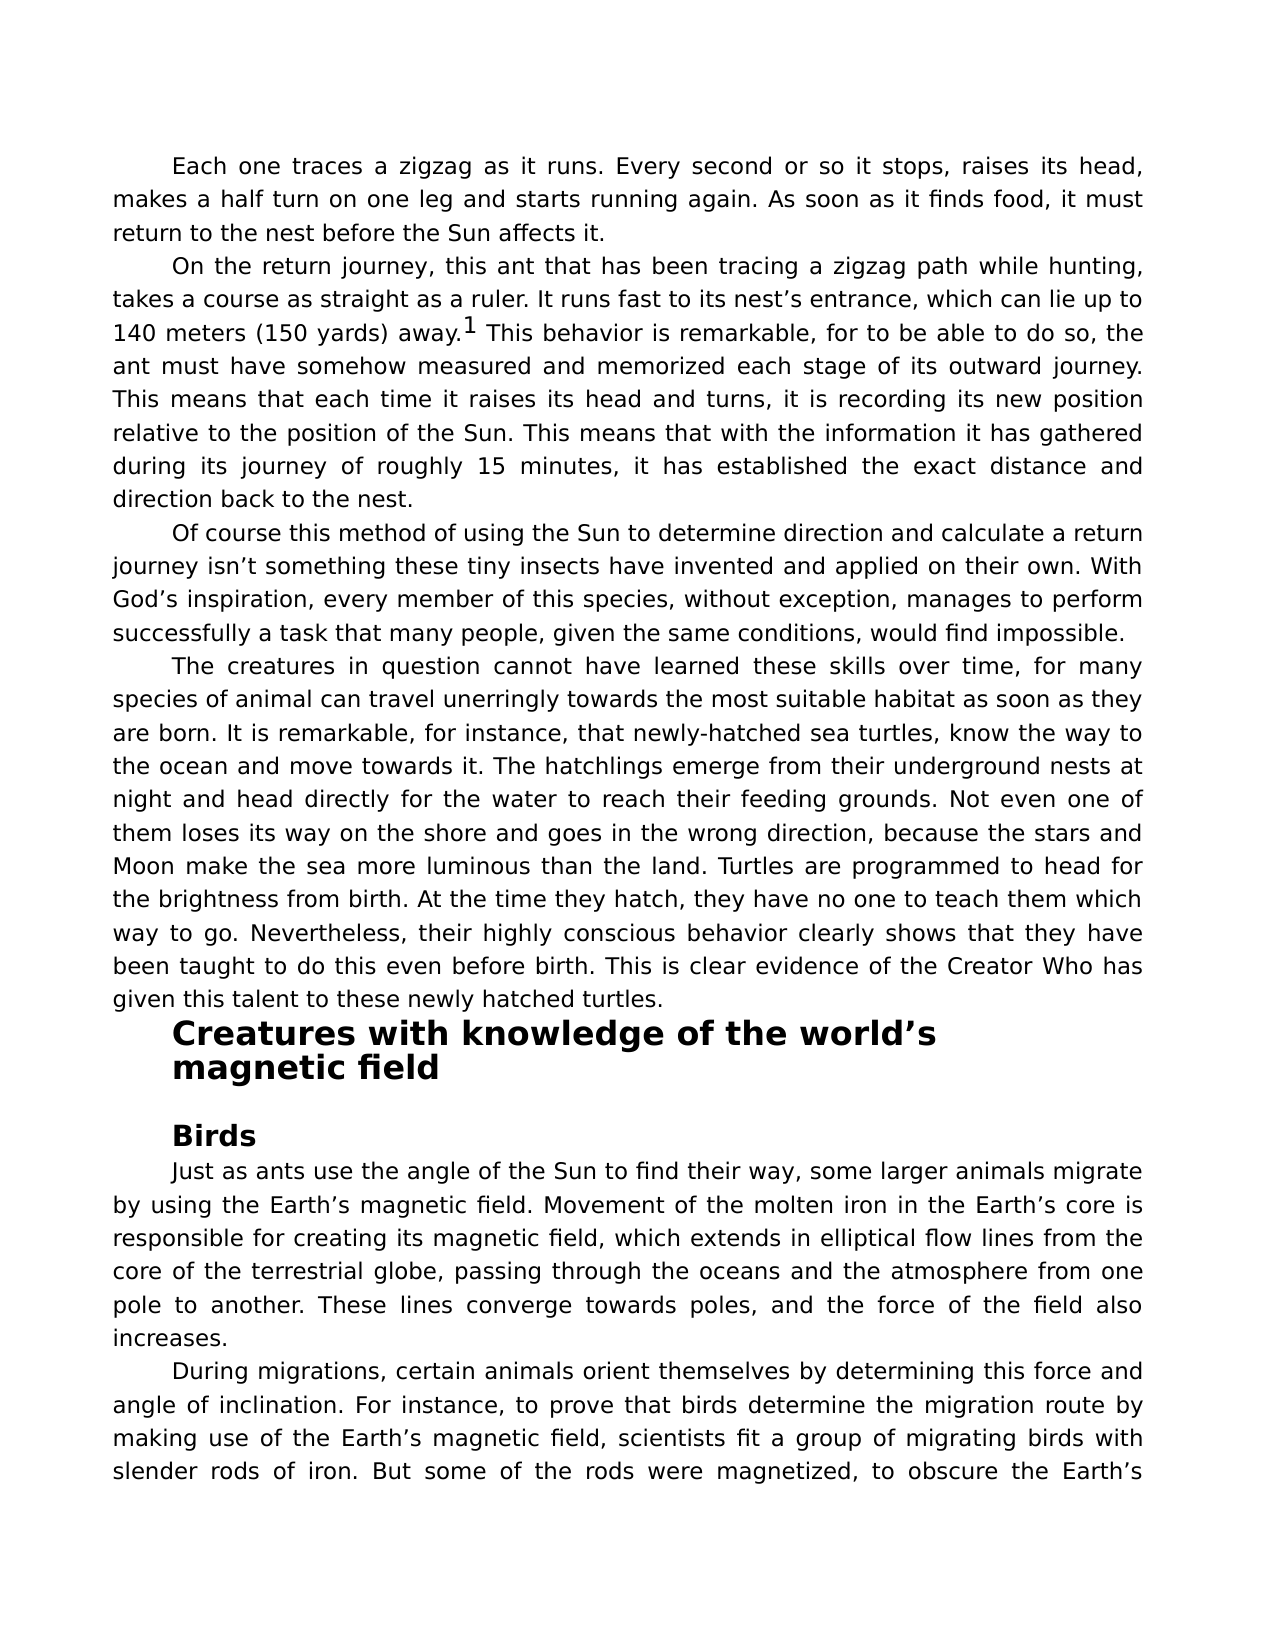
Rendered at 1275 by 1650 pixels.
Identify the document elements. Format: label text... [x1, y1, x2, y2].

text Birds [112, 1120, 1145, 1153]
text magnetic field [112, 1053, 1145, 1086]
text On the return journey, this ant that has been tracing a zigzag path while hunting, takes a course as straight as a ruler. It runs fast to its nest’s entrance, which can lie up to 140 meters (150 yards) away.1 This behavior is remarkable, for to be able to do so, the ant must have somehow measured and memorized each stage of its outward journey. This means that each time it raises its head and turns, it is recording its new position relative to the position of the Sun. This means that with the information it has gathered during its journey of roughly 15 minutes, it has established the exact distance and direction back to the nest. [112, 248, 1145, 514]
text During migrations, certain animals orient themselves by determining this force and angle of inclination. For instance, to prove that birds determine the migration route by making use of the Earth’s magnetic field, scientists fit a group of migrating birds with slender rods of iron. But some of the rods were magnetized, to obscure the Earth’s [112, 1353, 1145, 1486]
text Of course this method of using the Sun to determine direction and calculate a return journey isn’t something these tiny insects have invented and applied on their own. With God’s inspiration, every member of this species, without exception, manages to perform successfully a task that many people, given the same conditions, would find impossible. [112, 514, 1145, 648]
text The creatures in question cannot have learned these skills over time, for many species of animal can travel unerringly towards the most suitable habitat as soon as they are born. It is remarkable, for instance, that newly-hatched sea turtles, know the way to the ocean and move towards it. The hatchlings emerge from their underground nests at night and head directly for the water to reach their feeding grounds. Not even one of them loses its way on the shore and goes in the wrong direction, because the stars and Moon make the sea more luminous than the land. Turtles are programmed to head for the brightness from birth. At the time they hatch, they have no one to teach them which way to go. Nevertheless, their highly conscious behavior clearly shows that they have been taught to do this even before birth. This is clear evidence of the Creator Who has given this talent to these newly hatched turtles. [112, 648, 1145, 1014]
text Creatures with knowledge of the world’s [112, 1014, 1145, 1053]
text Just as ants use the angle of the Sun to find their way, some larger animals migrate by using the Earth’s magnetic field. Movement of the molten iron in the Earth’s core is responsible for creating its magnetic field, which extends in elliptical flow lines from the core of the terrestrial globe, passing through the oceans and the atmosphere from one pole to another. These lines converge towards poles, and the force of the field also increases. [112, 1153, 1145, 1353]
text Each one traces a zigzag as it runs. Every second or so it stops, raises its head, makes a half turn on one leg and starts running again. As soon as it finds food, it must return to the nest before the Sun affects it. [112, 148, 1145, 248]
